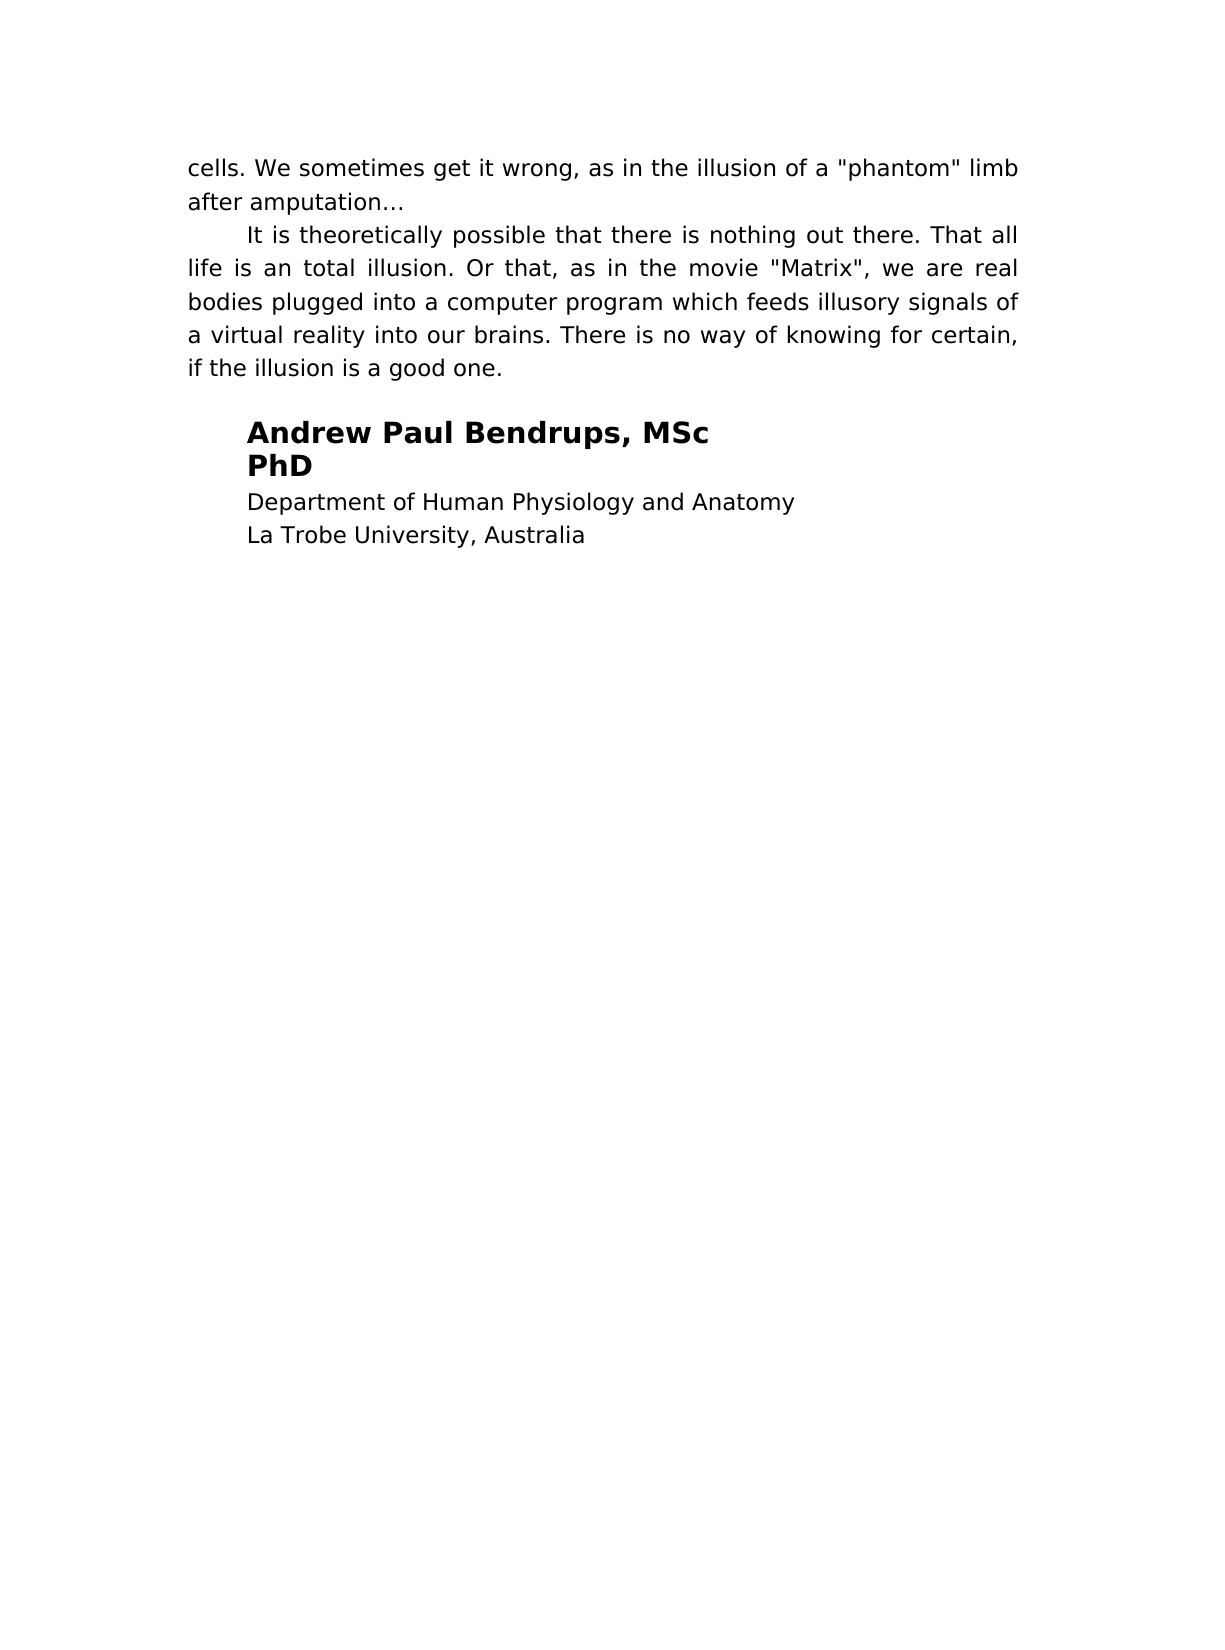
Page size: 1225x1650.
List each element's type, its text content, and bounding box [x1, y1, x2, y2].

text Andrew Paul Bendrups, MSc [187, 417, 1020, 450]
text It is theoretically possible that there is nothing out there. That all life is an total illusion. Or that, as in the movie "Matrix", we are real bodies plugged into a computer program which feeds illusory signals of a virtual reality into our brains. There is no way of knowing for certain, if the illusion is a good one. [187, 217, 1020, 383]
text PhD [187, 450, 1020, 483]
text cells. We sometimes get it wrong, as in the illusion of a "phantom" limb after amputation… [187, 150, 1020, 217]
text La Trobe University, Australia [187, 517, 1020, 550]
text Department of Human Physiology and Anatomy [187, 483, 1020, 517]
